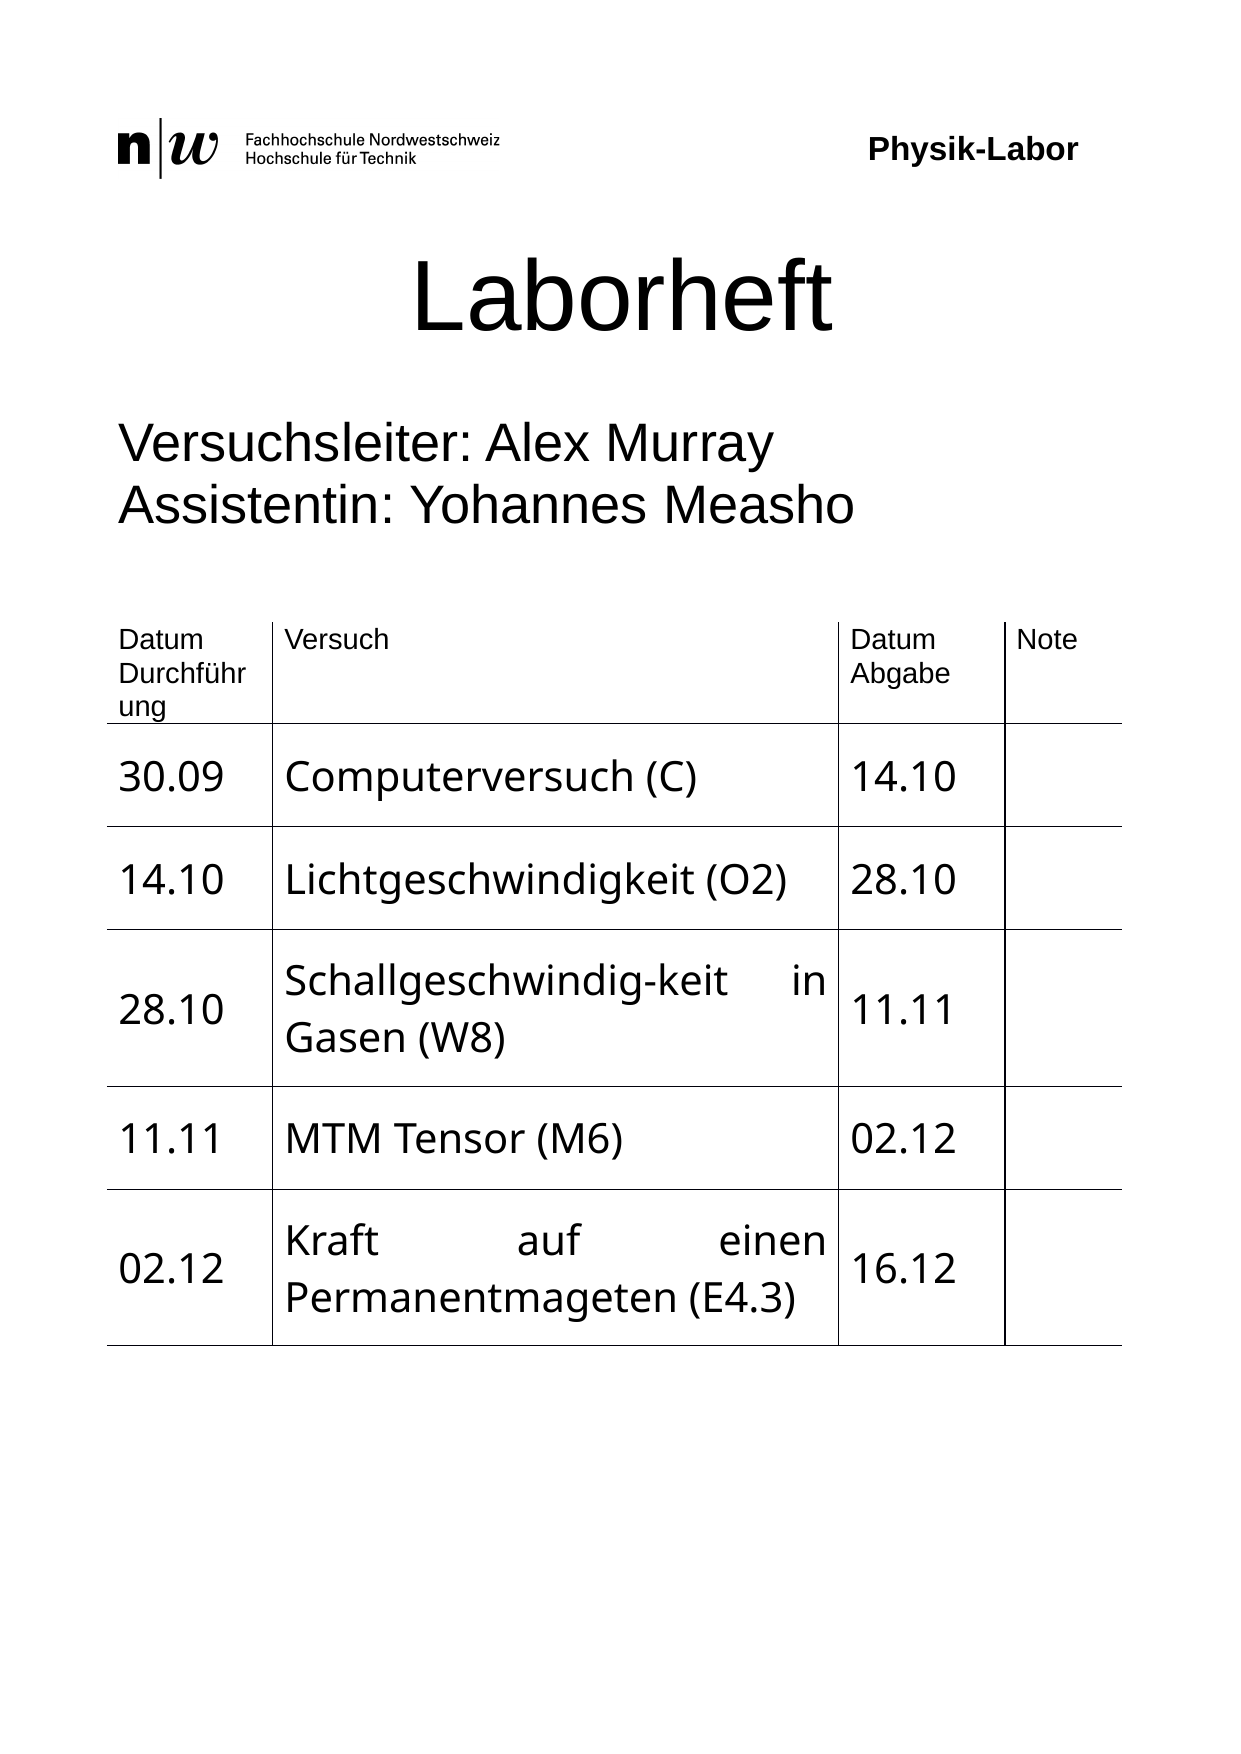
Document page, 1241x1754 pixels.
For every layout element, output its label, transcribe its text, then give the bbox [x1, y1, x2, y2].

table_header Physik-Labor [856, 118, 1108, 178]
table_cell [1006, 827, 1122, 929]
table_cell Computerversuch (C) [273, 724, 838, 826]
text Versuchsleiter: Alex Murray [118, 410, 1125, 472]
table_cell [1006, 930, 1122, 1086]
table_cell 16.12 [839, 1190, 1004, 1345]
text Laborheft [118, 237, 1125, 352]
table_header Datum Abgabe [839, 622, 1004, 723]
table_cell 28.10 [107, 930, 272, 1086]
table_cell [1006, 1087, 1122, 1189]
table_cell 11.11 [107, 1087, 272, 1189]
table_cell Lichtgeschwindigkeit (O2) [273, 827, 838, 929]
table_cell [1006, 1190, 1122, 1345]
table_header Note [1006, 622, 1122, 723]
table_cell Kraft auf einen Permanentmageten (E4.3) [273, 1190, 838, 1345]
table_header [107, 118, 118, 178]
picture [118, 118, 500, 179]
table_header Versuch [273, 622, 838, 723]
table_cell 14.10 [107, 827, 272, 929]
table_cell 14.10 [839, 724, 1004, 826]
table_header Datum Durchführung [107, 622, 272, 723]
table_cell 02.12 [107, 1190, 272, 1345]
table_header [500, 118, 856, 178]
table_cell 30.09 [107, 724, 272, 826]
table_cell 11.11 [839, 930, 1004, 1086]
table_cell Schallgeschwindig-keit in Gasen (W8) [273, 930, 838, 1086]
text Assistentin: Yohannes Measho [118, 472, 1125, 535]
table_cell 02.12 [839, 1087, 1004, 1189]
table_cell 28.10 [839, 827, 1004, 929]
table_cell MTM Tensor (M6) [273, 1087, 838, 1189]
table_cell [1006, 724, 1122, 826]
